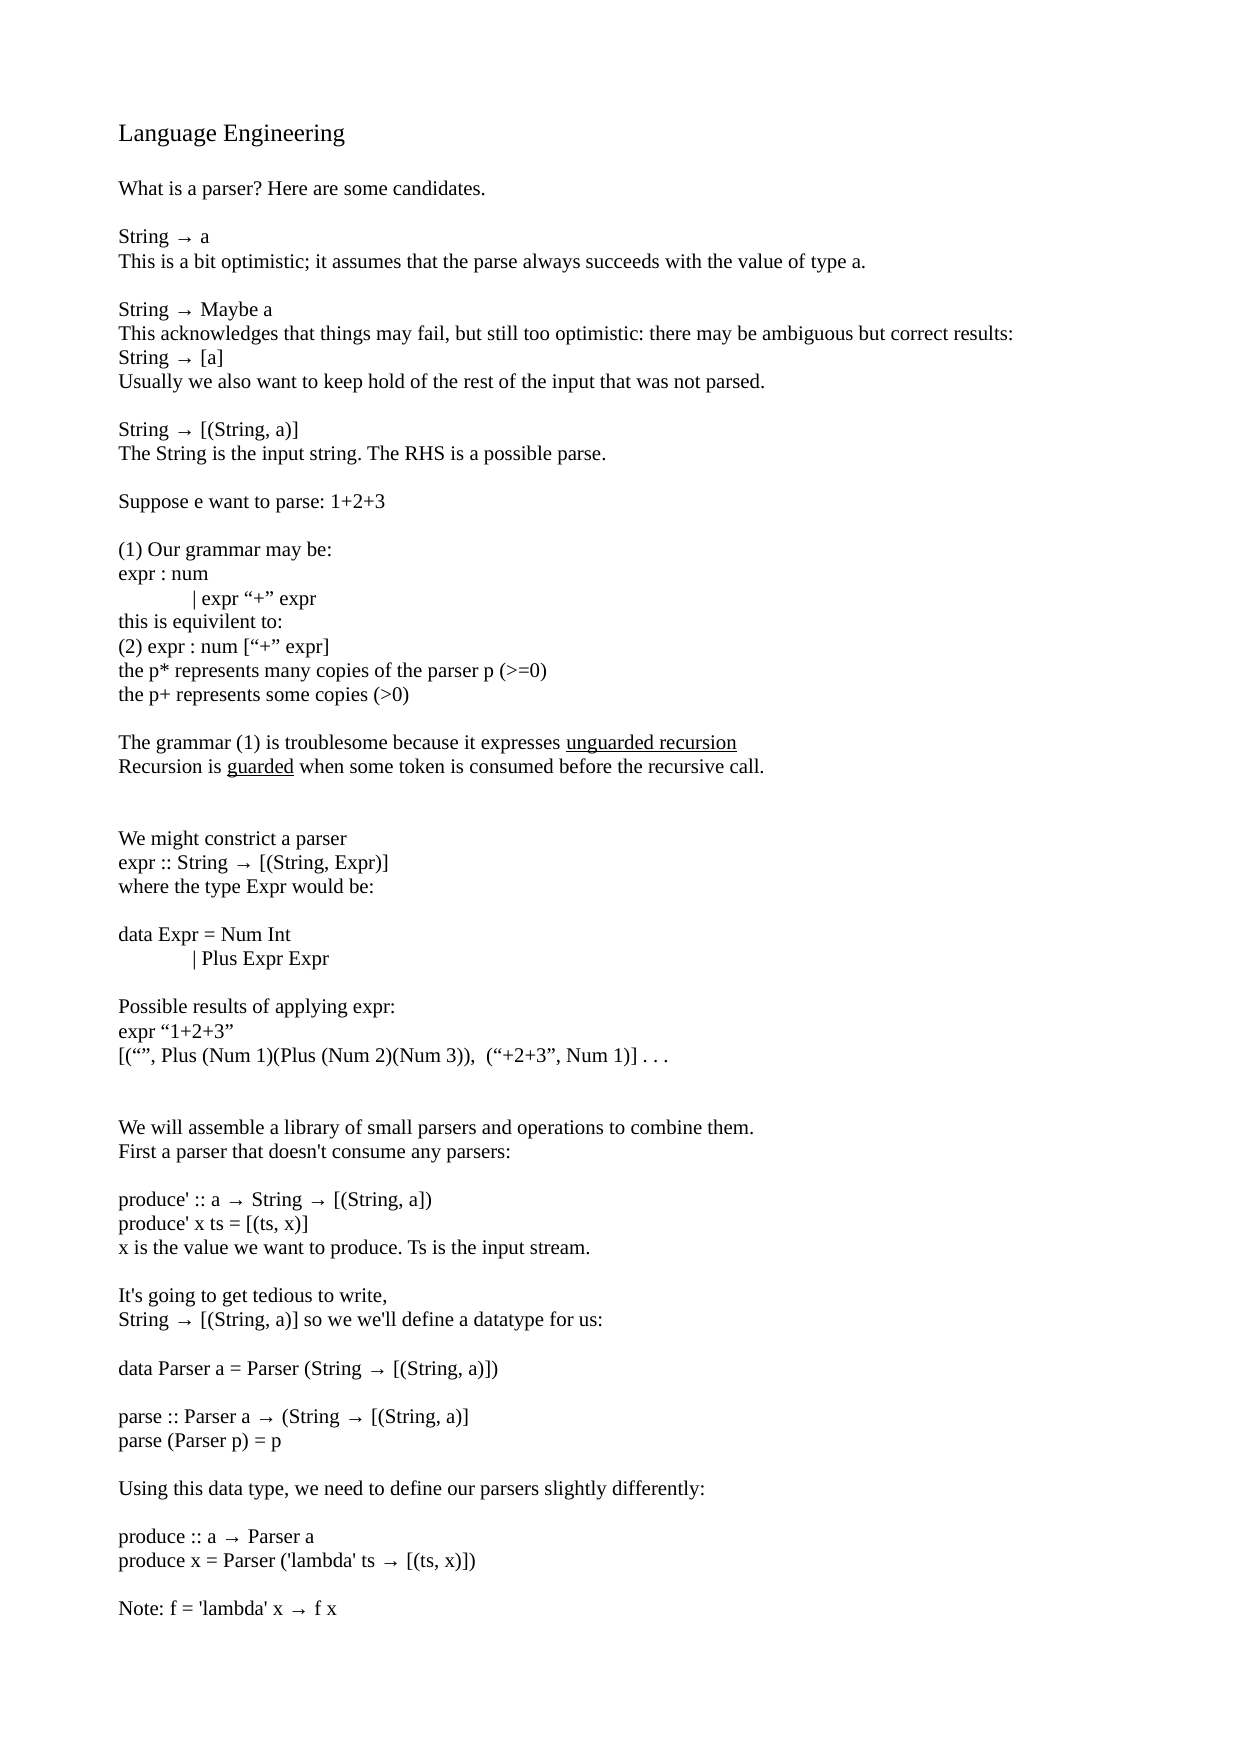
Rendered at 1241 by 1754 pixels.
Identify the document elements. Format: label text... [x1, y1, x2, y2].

text We will assemble a library of small parsers and operations to combine them. [118, 1115, 1122, 1139]
text expr : num [118, 561, 1122, 585]
text parse :: Parser a → (String → [(String, a)] [118, 1403, 1122, 1428]
text produce :: a → Parser a [118, 1524, 1122, 1548]
text Suppose e want to parse: 1+2+3 [118, 489, 1122, 513]
text (1) Our grammar may be: [118, 537, 1122, 561]
text expr “1+2+3” [118, 1018, 1122, 1043]
text expr :: String → [(String, Expr)] [118, 850, 1122, 874]
text produce' x ts = [(ts, x)] [118, 1211, 1122, 1235]
text String → Maybe a [118, 297, 1122, 321]
text Using this data type, we need to define our parsers slightly differently: [118, 1476, 1122, 1500]
text Recursion is guarded when some token is consumed before the recursive call. [118, 754, 1122, 778]
text data Parser a = Parser (String → [(String, a)]) [118, 1355, 1122, 1379]
text String → [(String, a)] so we we'll define a datatype for us: [118, 1307, 1122, 1331]
text String → [a] [118, 345, 1122, 369]
text this is equivilent to: [118, 609, 1122, 633]
text Usually we also want to keep hold of the rest of the input that was not parsed. [118, 369, 1122, 393]
text (2) expr : num [“+” expr] [118, 633, 1122, 658]
text produce' :: a → String → [(String, a]) [118, 1187, 1122, 1211]
text What is a parser? Here are some candidates. [118, 176, 1122, 200]
text the p* represents many copies of the parser p (>=0) [118, 658, 1122, 682]
text produce x = Parser ('lambda' ts → [(ts, x)]) [118, 1548, 1122, 1572]
text the p+ represents some copies (>0) [118, 682, 1122, 706]
text First a parser that doesn't consume any parsers: [118, 1139, 1122, 1187]
text Possible results of applying expr: [118, 994, 1122, 1018]
text This is a bit optimistic; it assumes that the parse always succeeds with the value of type a. [118, 248, 1122, 273]
text The String is the input string. The RHS is a possible parse. [118, 441, 1122, 465]
text Note: f = 'lambda' x → f x [118, 1596, 1122, 1620]
text This acknowledges that things may fail, but still too optimistic: there may be ambiguous but correct results: [118, 321, 1122, 345]
text where the type Expr would be: [118, 874, 1122, 898]
text String → [(String, a)] [118, 417, 1122, 441]
text It's going to get tedious to write, [118, 1283, 1122, 1307]
text data Expr = Num Int [118, 922, 1122, 946]
text We might constrict a parser [118, 826, 1122, 850]
text String → a [118, 224, 1122, 248]
text x is the value we want to produce. Ts is the input stream. [118, 1235, 1122, 1259]
text [(“”, Plus (Num 1)(Plus (Num 2)(Num 3)), (“+2+3”, Num 1)] . . . [118, 1043, 1122, 1067]
text | Plus Expr Expr [118, 946, 1122, 970]
text The grammar (1) is troublesome because it expresses unguarded recursion [118, 730, 1122, 754]
text parse (Parser p) = p [118, 1428, 1122, 1452]
text | expr “+” expr [118, 585, 1122, 609]
